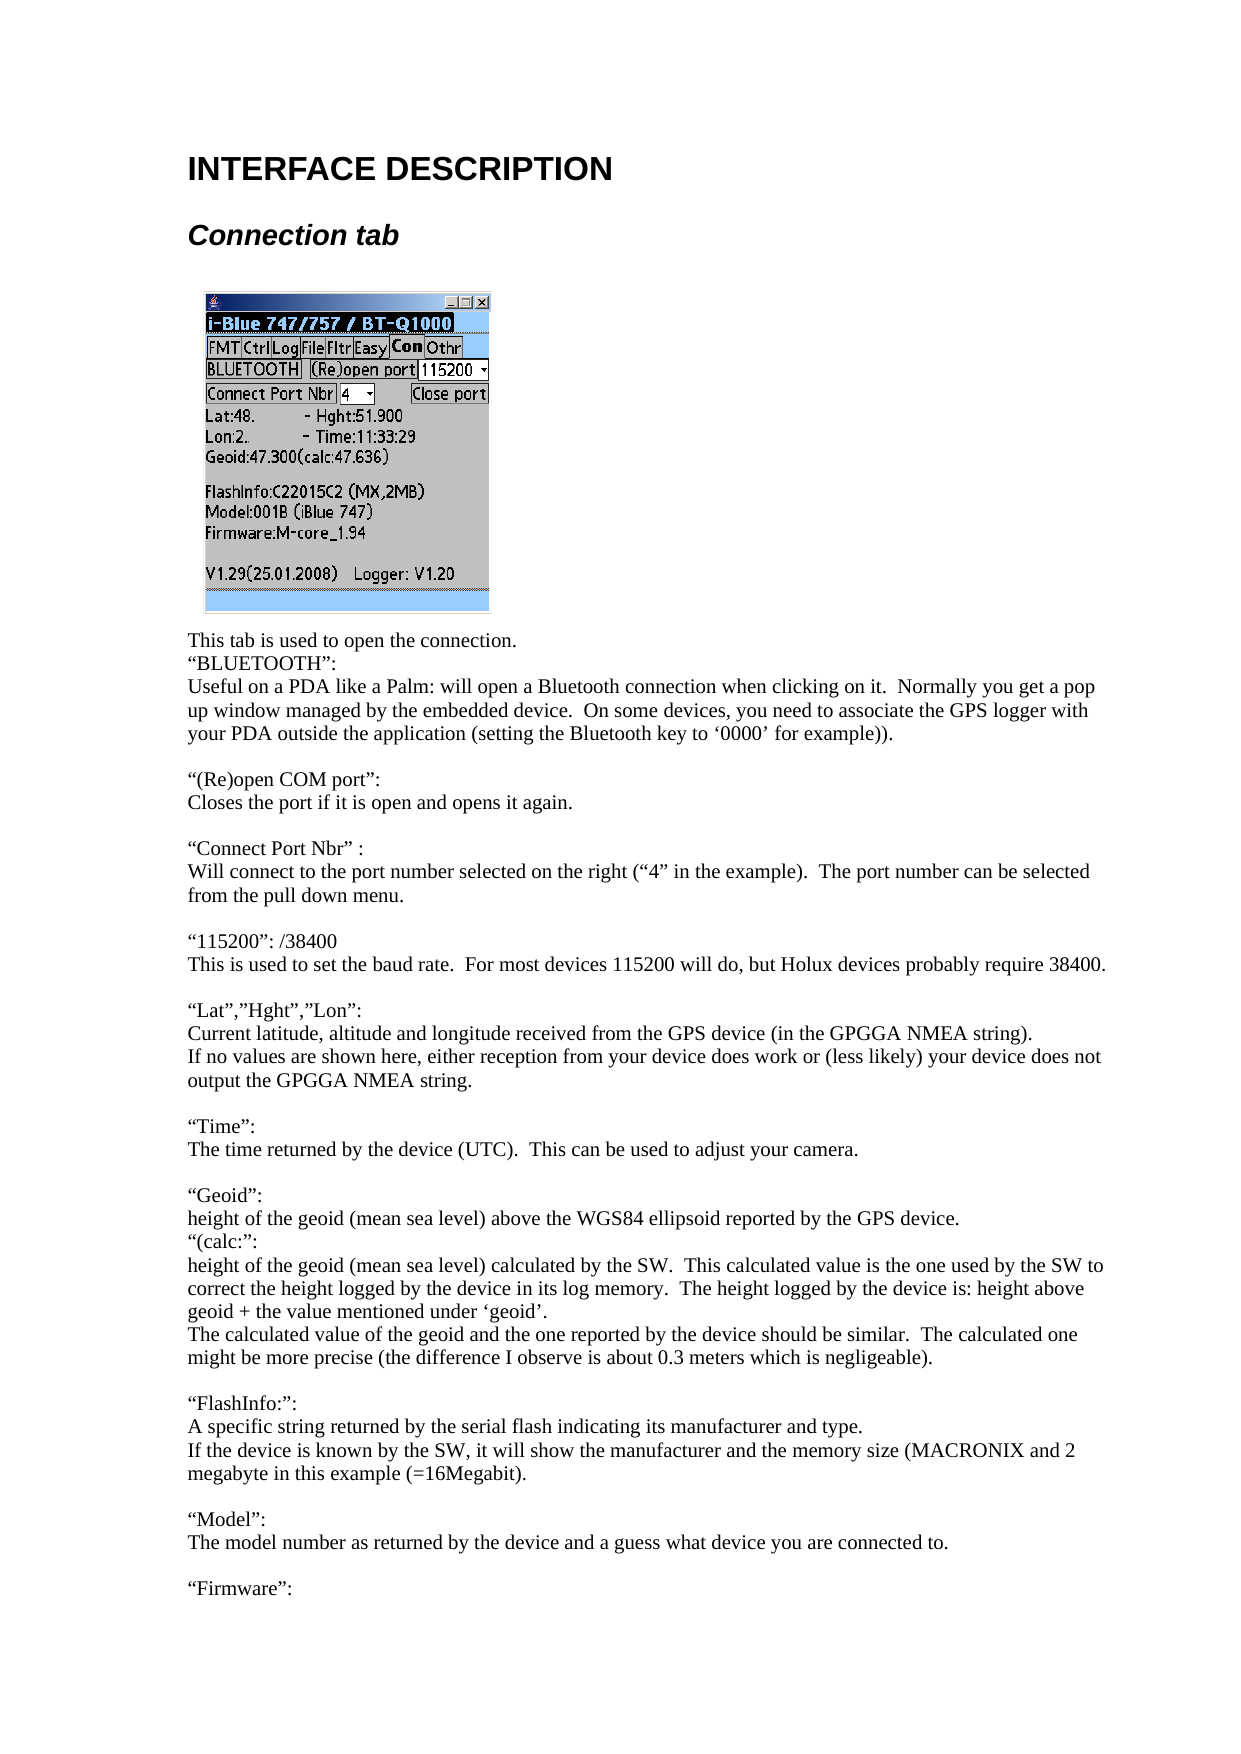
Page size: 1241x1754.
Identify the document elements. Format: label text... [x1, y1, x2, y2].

text “Time”: [187, 1115, 1109, 1138]
text “FlashInfo:”: [187, 1392, 1109, 1415]
text “Geoid”: [187, 1184, 1109, 1207]
text This is used to set the baud rate. For most devices 115200 will do, but Holux devices probably require 38400. [187, 953, 1109, 976]
text “Connect Port Nbr” : [187, 837, 1109, 860]
text If the device is known by the SW, it will show the manufacturer and the memory size (MACRONIX and 2 megabyte in this example (=16Megabit). [187, 1438, 1109, 1485]
text The time returned by the device (UTC). This can be used to adjust your camera. [187, 1138, 1109, 1161]
text “115200”: /38400 [187, 930, 1109, 953]
text The model number as returned by the device and a guess what device you are connected to. [187, 1531, 1109, 1554]
text “(Re)open COM port”: [187, 768, 1109, 791]
subtitle Connection tab [187, 218, 1109, 251]
text height of the geoid (mean sea level) above the WGS84 ellipsoid reported by the GPS device. [187, 1207, 1109, 1230]
text A specific string returned by the serial flash indicating its manufacturer and type. [187, 1415, 1109, 1438]
text “Model”: [187, 1508, 1109, 1531]
text If no values are shown here, either reception from your device does work or (less likely) your device does not output the GPGGA NMEA string. [187, 1045, 1109, 1092]
text This tab is used to open the connection. [187, 629, 1109, 652]
text Closes the port if it is open and opens it again. [187, 791, 1109, 814]
text height of the geoid (mean sea level) calculated by the SW. This calculated value is the one used by the SW to correct the height logged by the device in its log memory. The height logged by the device is: height above geoid + the value mentioned under ‘geoid’. [187, 1253, 1109, 1323]
text “BLUETOOTH”: [187, 652, 1109, 675]
text “Firmware”: [187, 1577, 1109, 1600]
text Will connect to the port number selected on the right (“4” in the example). The port number can be selected from the pull down menu. [187, 860, 1109, 907]
text “Lat”,”Hght”,”Lon”: [187, 999, 1109, 1022]
text Current latitude, altitude and longitude received from the GPS device (in the GPGGA NMEA string). [187, 1022, 1109, 1045]
text The calculated value of the geoid and the one reported by the device should be similar. The calculated one might be more precise (the difference I observe is about 0.3 meters which is negligeable). [187, 1323, 1109, 1369]
subtitle INTERFACE DESCRIPTION [187, 150, 1109, 187]
text Useful on a PDA like a Palm: will open a Bluetooth connection when clicking on it. Normally you get a pop up window managed by the embedded device. On some devices, you need to associate the GPS logger with your PDA outside the application (setting the Bluetooth key to ‘0000’ for example)). [187, 675, 1109, 745]
text “(calc:”: [187, 1230, 1109, 1253]
